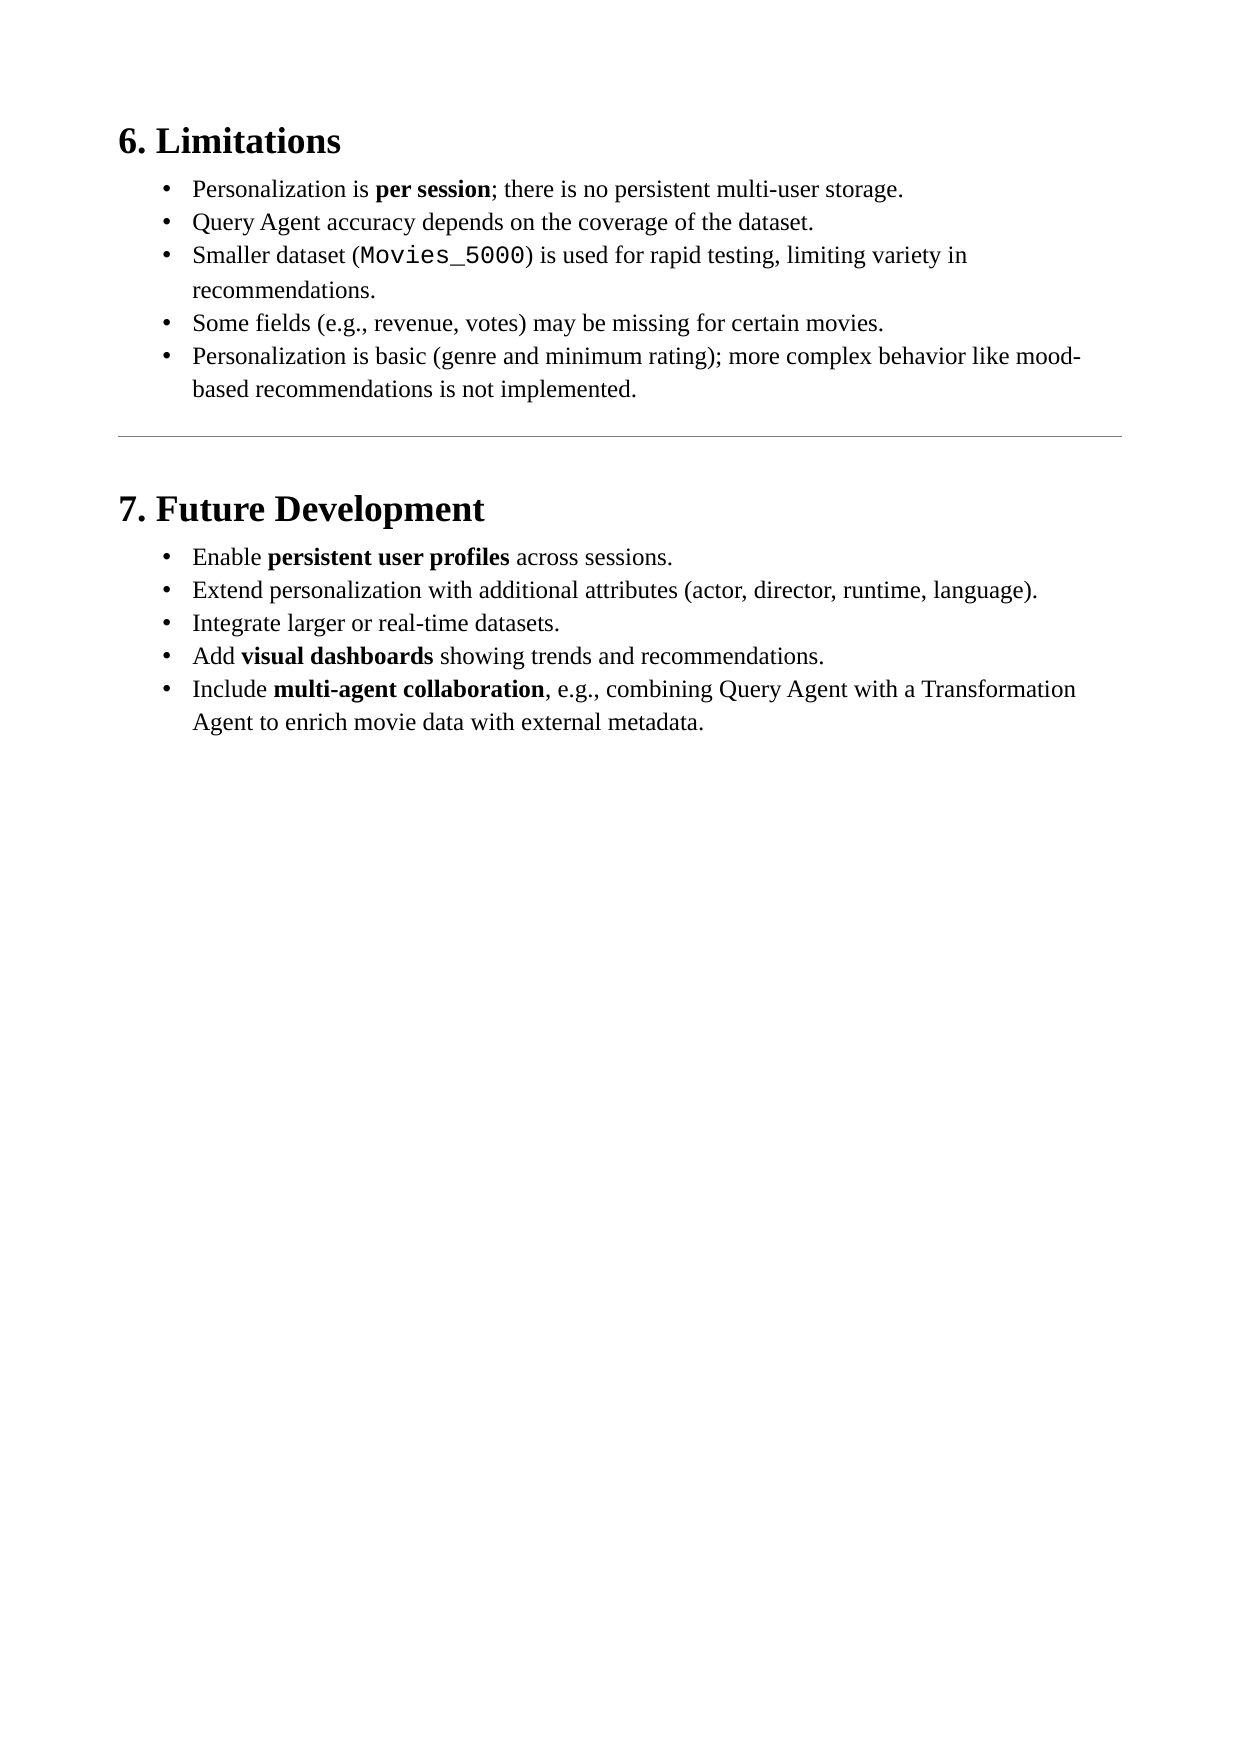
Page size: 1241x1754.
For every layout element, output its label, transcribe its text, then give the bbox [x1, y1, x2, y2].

list Personalization is basic (genre and minimum rating); more complex behavior like mood-based recommendations is not implemented. [162, 341, 1122, 403]
list Smaller dataset (Movies_5000) is used for rapid testing, limiting variety in recommendations. [162, 240, 1122, 304]
list Add visual dashboards showing trends and recommendations. [162, 641, 1122, 670]
subtitle 7. Future Development [118, 487, 1122, 530]
list Query Agent accuracy depends on the coverage of the dataset. [162, 207, 1122, 236]
list Include multi-agent collaboration, e.g., combining Query Agent with a Transformation Agent to enrich movie data with external metadata. [162, 674, 1122, 736]
list Some fields (e.g., revenue, votes) may be missing for certain movies. [162, 308, 1122, 337]
list Integrate larger or real-time datasets. [162, 608, 1122, 637]
list Enable persistent user profiles across sessions. [162, 542, 1122, 571]
list Personalization is per session; there is no persistent multi-user storage. [162, 174, 1122, 202]
subtitle 6. Limitations [118, 118, 1122, 161]
list Extend personalization with additional attributes (actor, director, runtime, language). [162, 575, 1122, 604]
